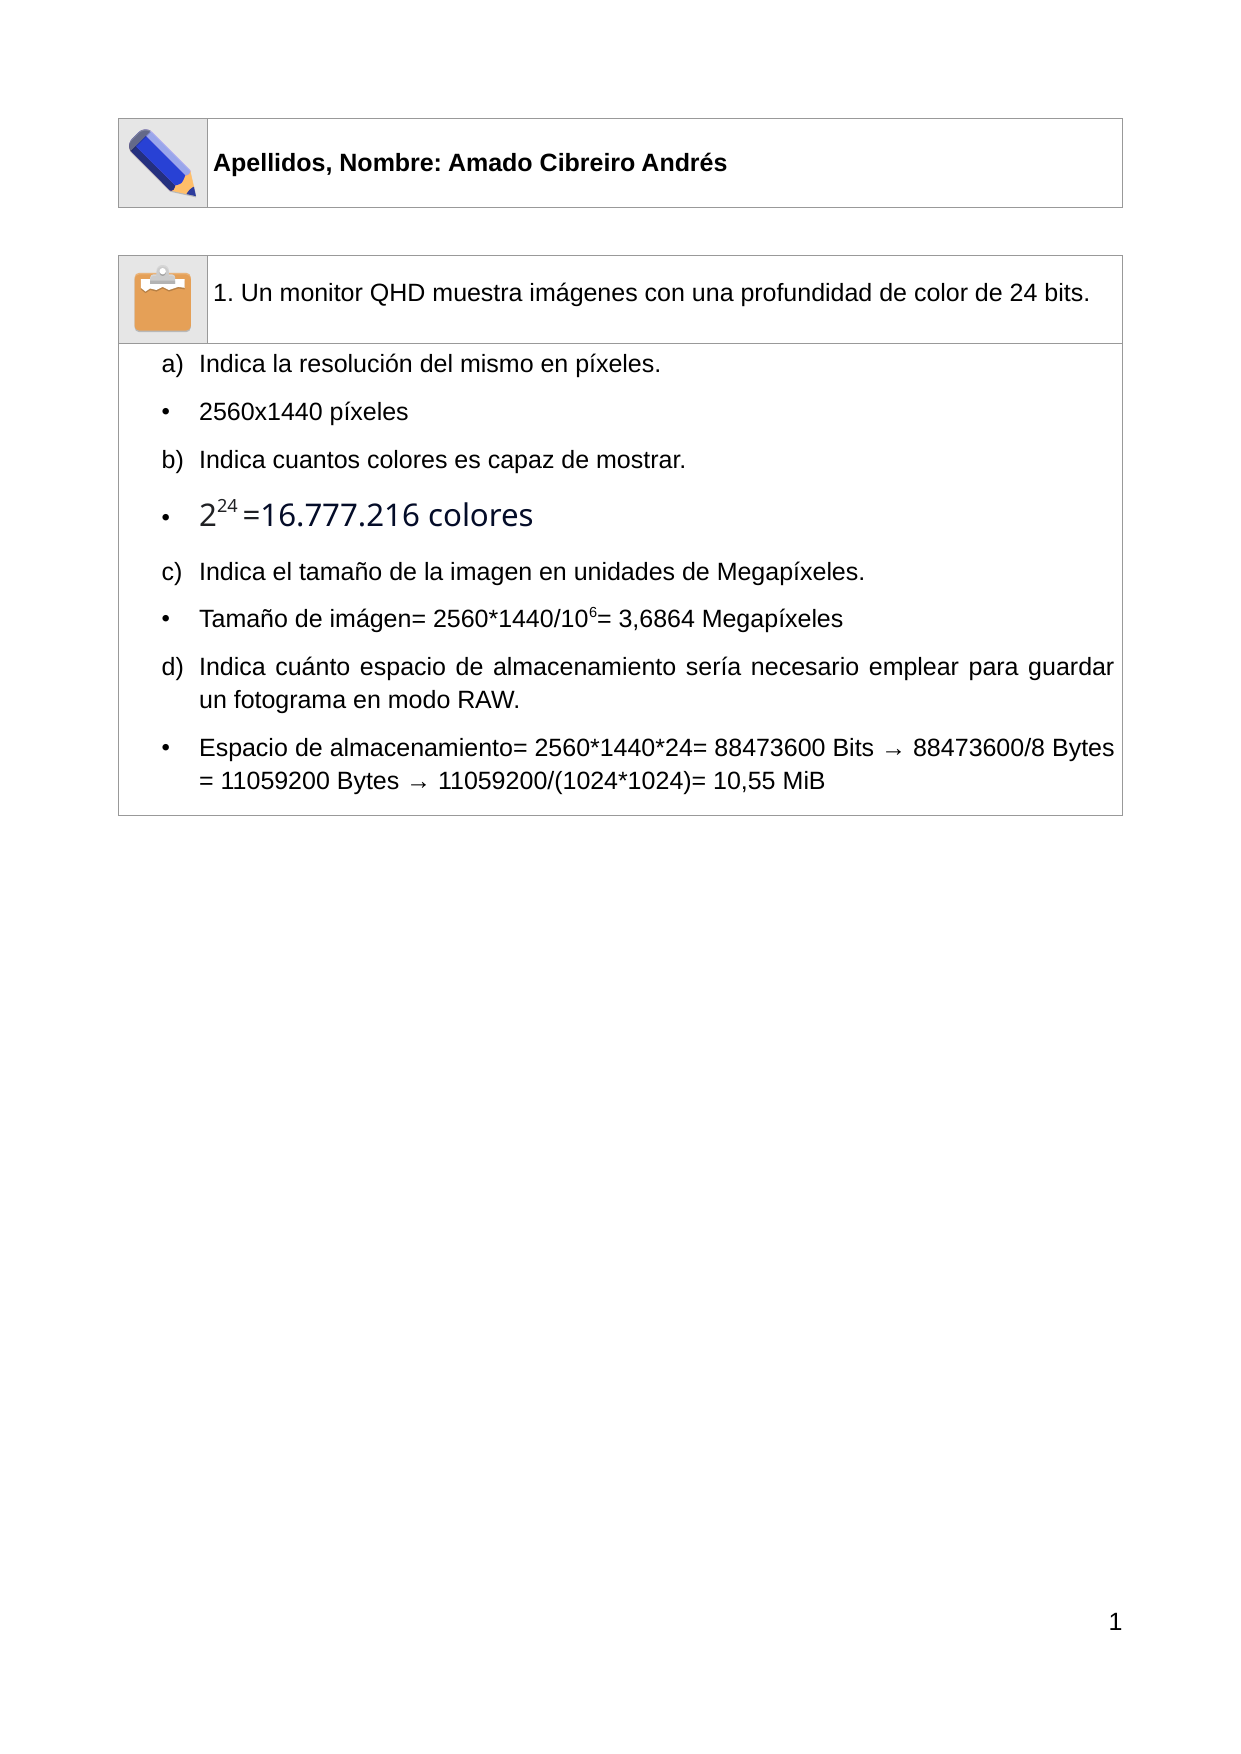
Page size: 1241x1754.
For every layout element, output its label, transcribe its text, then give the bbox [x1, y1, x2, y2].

table_header [119, 256, 207, 343]
table_header Apellidos, Nombre: Amado Cibreiro Andrés [208, 119, 1122, 207]
table_header 1. Un monitor QHD muestra imágenes con una profundidad de color de 24 bits. [208, 256, 1122, 343]
table_header [119, 119, 207, 207]
table_cell Indica la resolución del mismo en píxeles. 2560x1440 píxeles Indica cuantos colores es capaz de mostrar. 224 =16.777.216 colores Indica el tamaño de la imagen en unidades de Megapíxeles. Tamaño de imágen= 2560*1440/106= 3,6864 Megapíxeles Indica cuánto espacio de almacenamiento sería necesario emplear para guardar un fotograma en modo RAW. Espacio de almacenamiento= 2560*1440*24= 88473600 Bits → 88473600/8 Bytes = 11059200 Bytes → 11059200/(1024*1024)= 10,55 MiB [119, 344, 1122, 815]
